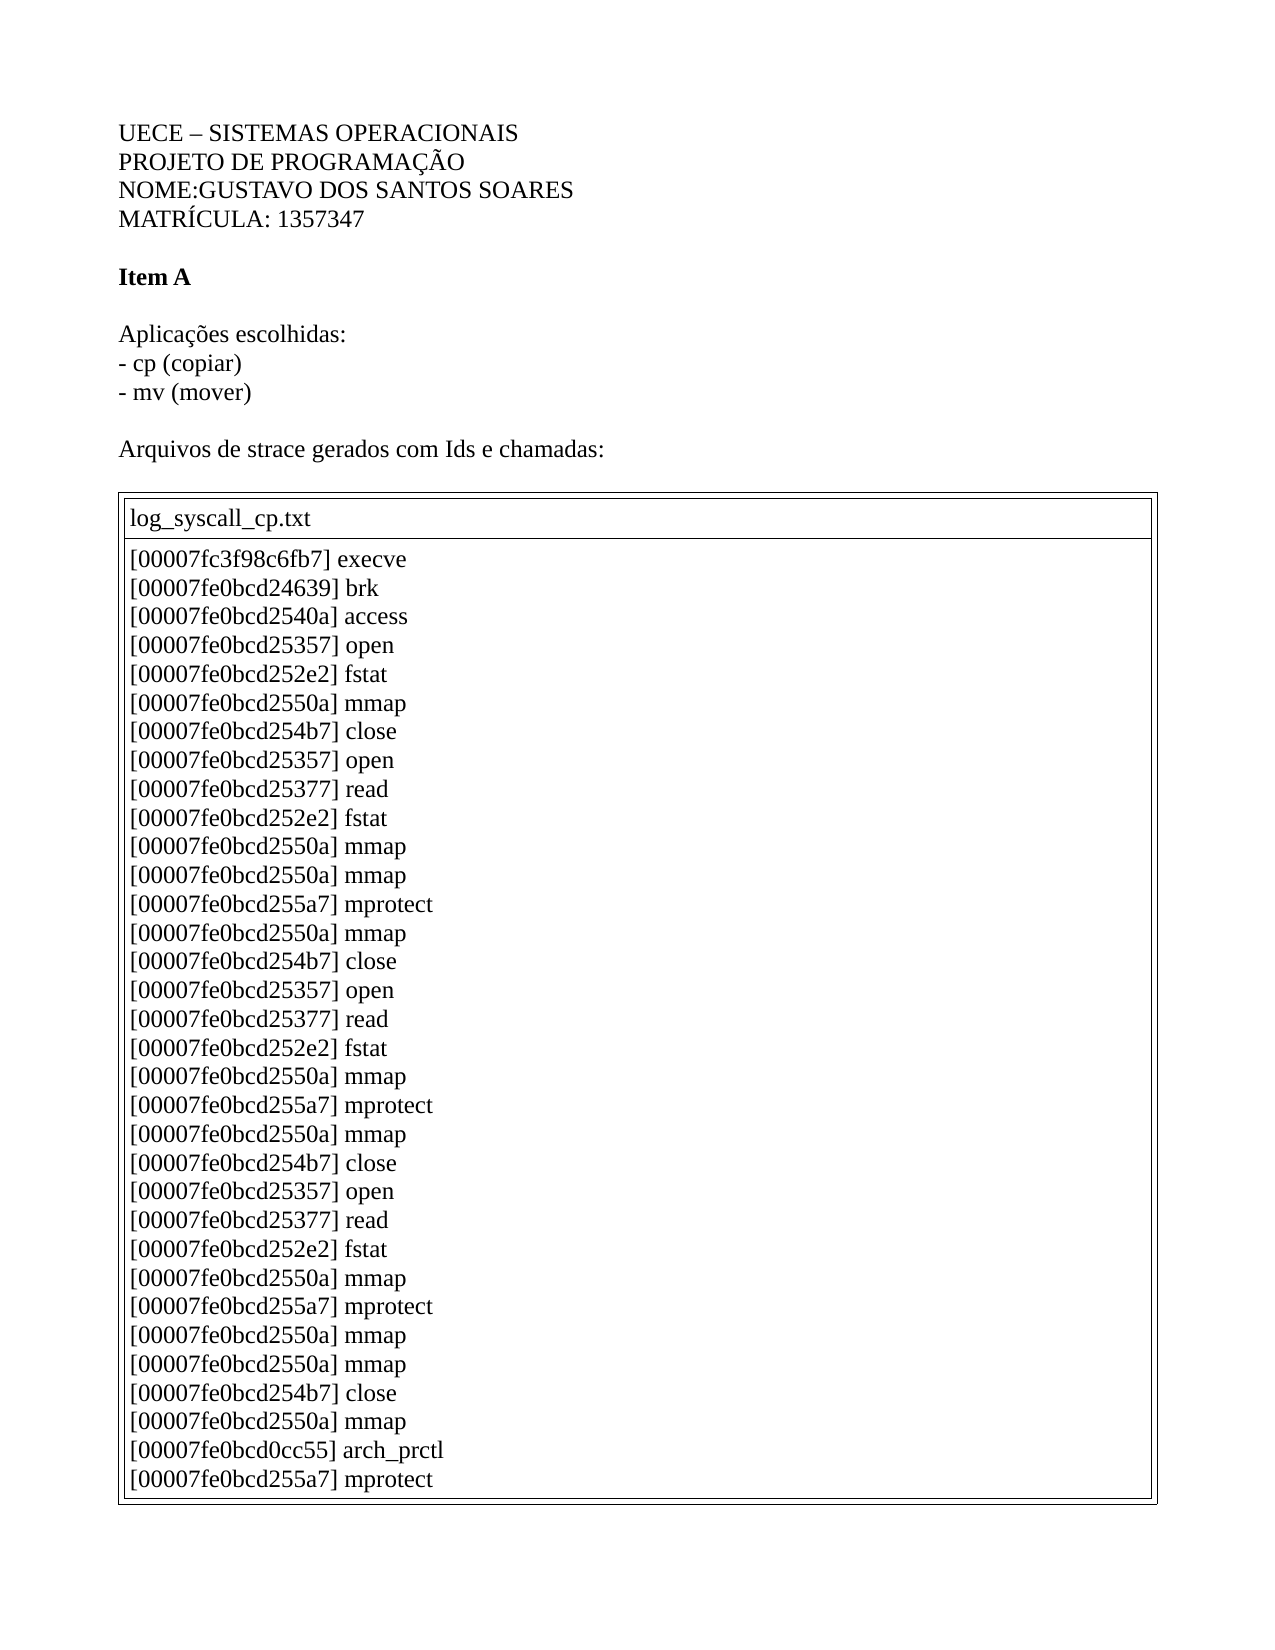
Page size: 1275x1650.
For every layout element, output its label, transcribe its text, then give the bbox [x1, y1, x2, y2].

table_header [119, 493, 1157, 1504]
text UECE – SISTEMAS OPERACIONAIS [118, 118, 1157, 147]
text Aplicações escolhidas: [118, 319, 1157, 348]
text - mv (mover) [118, 377, 1157, 406]
text MATRÍCULA: 1357347 [118, 204, 1157, 233]
text PROJETO DE PROGRAMAÇÃO [118, 147, 1157, 176]
text NOME:GUSTAVO DOS SANTOS SOARES [118, 176, 1157, 204]
table_header log_syscall_cp.txt [125, 499, 1151, 538]
text Arquivos de strace gerados com Ids e chamadas: [118, 434, 1157, 463]
text Item A [118, 262, 1157, 291]
table_cell [00007fc3f98c6fb7] execve [00007fe0bcd24639] brk [00007fe0bcd2540a] access [00007fe0bcd25357] open [00007fe0bcd252e2] fstat [00007fe0bcd2550a] mmap [00007fe0bcd254b7] close [00007fe0bcd25357] open [00007fe0bcd25377] read [00007fe0bcd252e2] fstat [00007fe0bcd2550a] mmap [00007fe0bcd2550a] mmap [00007fe0bcd255a7] mprotect [00007fe0bcd2550a] mmap [00007fe0bcd254b7] close [00007fe0bcd25357] open [00007fe0bcd25377] read [00007fe0bcd252e2] fstat [00007fe0bcd2550a] mmap [00007fe0bcd255a7] mprotect [00007fe0bcd2550a] mmap [00007fe0bcd254b7] close [00007fe0bcd25357] open [00007fe0bcd25377] read [00007fe0bcd252e2] fstat [00007fe0bcd2550a] mmap [00007fe0bcd255a7] mprotect [00007fe0bcd2550a] mmap [00007fe0bcd2550a] mmap [00007fe0bcd254b7] close [00007fe0bcd2550a] mmap [00007fe0bcd0cc55] arch_prctl [00007fe0bcd255a7] mprotect [125, 539, 1151, 1498]
text - cp (copiar) [118, 348, 1157, 377]
